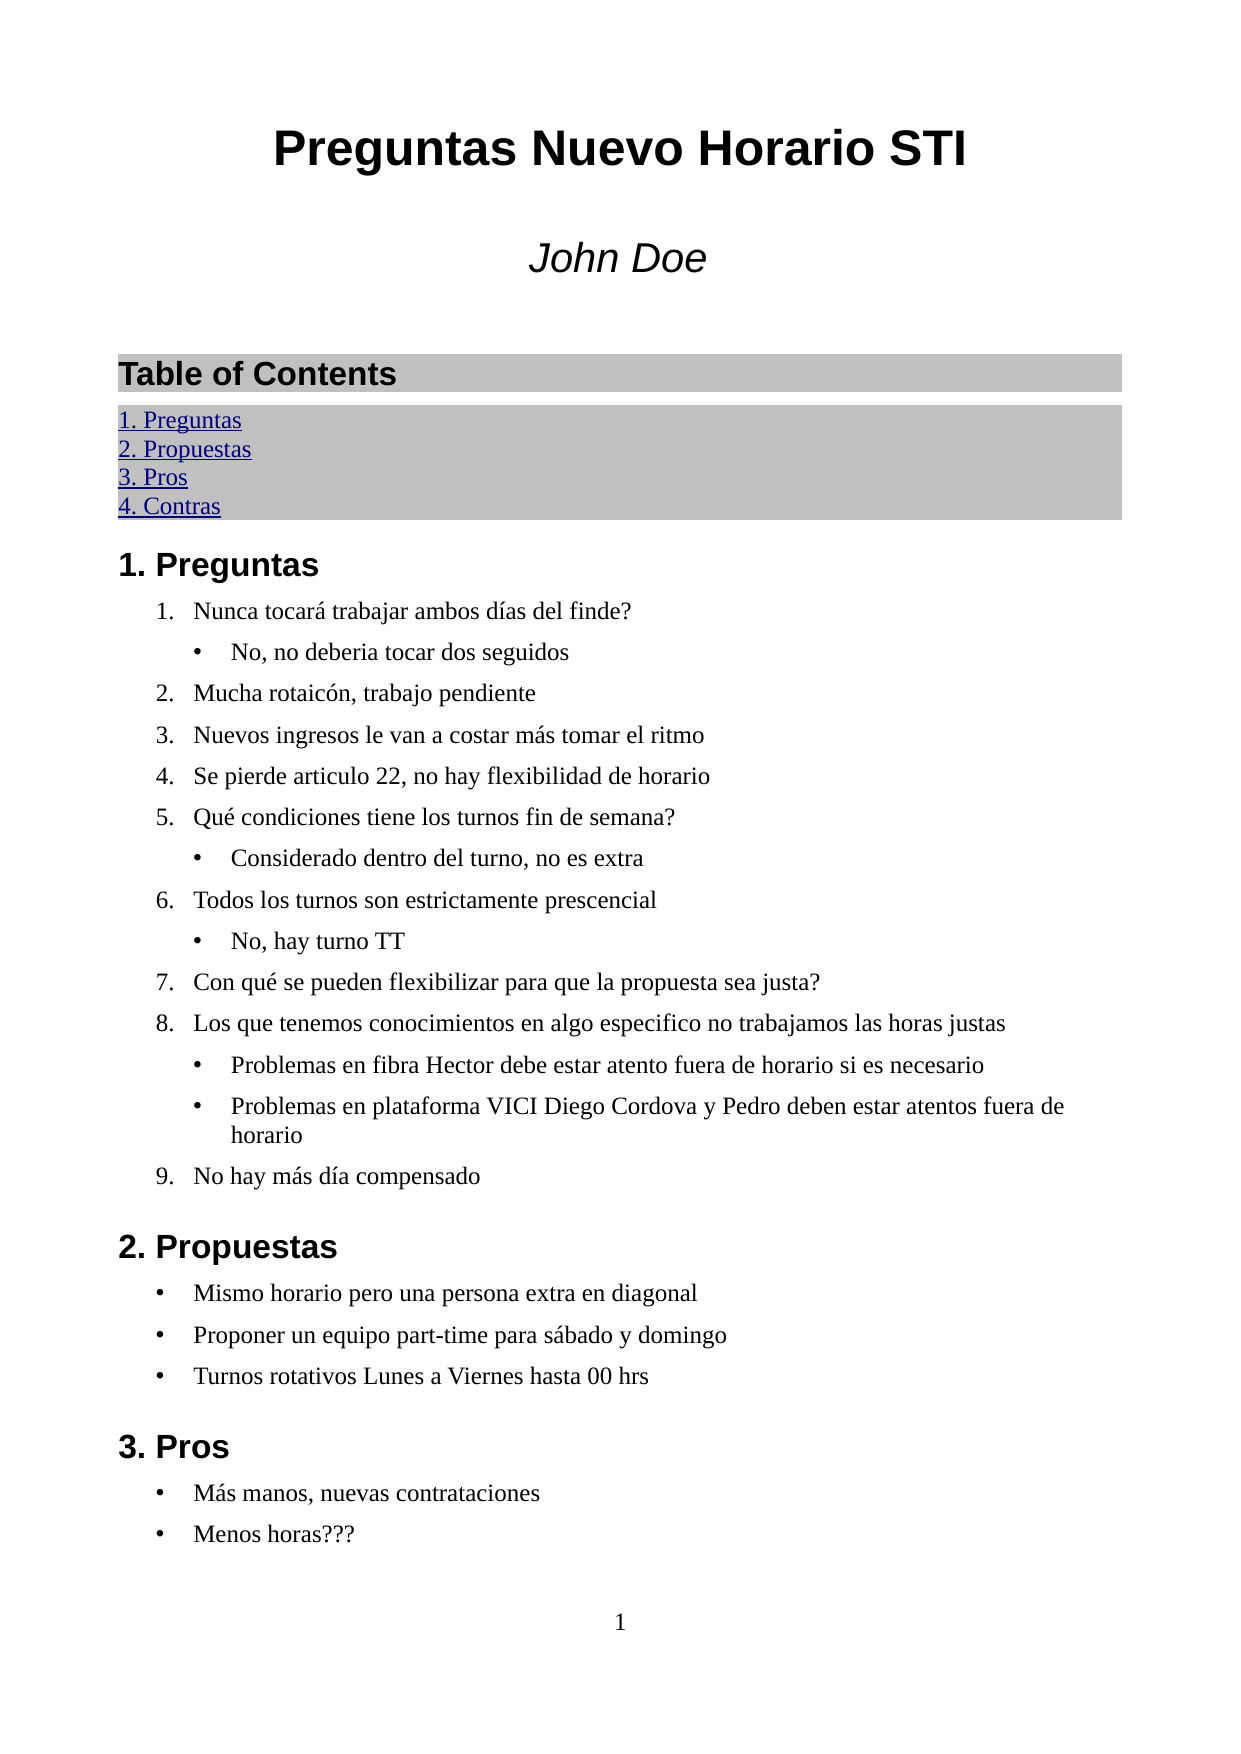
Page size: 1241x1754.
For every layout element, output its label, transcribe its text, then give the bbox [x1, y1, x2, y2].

list No hay más día compensado [156, 1161, 1122, 1190]
list Menos horas??? [156, 1519, 1122, 1548]
subtitle Preguntas [118, 545, 1122, 583]
list Problemas en plataforma VICI Diego Cordova y Pedro deben estar atentos fuera de horario [193, 1091, 1122, 1148]
text 3. Pros [118, 462, 1122, 491]
list Se pierde articulo 22, no hay flexibilidad de horario [156, 761, 1122, 790]
list Todos los turnos son estrictamente prescencial [156, 885, 1122, 913]
list Los que tenemos conocimientos en algo especifico no trabajamos las horas justas [156, 1008, 1122, 1037]
text 1. Preguntas [118, 405, 1122, 434]
list Problemas en fibra Hector debe estar atento fuera de horario si es necesario [193, 1050, 1122, 1078]
text 2. Propuestas [118, 434, 1122, 462]
list Qué condiciones tiene los turnos fin de semana? [156, 802, 1122, 831]
text 4. Contras [118, 491, 1122, 520]
list Más manos, nuevas contrataciones [156, 1478, 1122, 1507]
list Proponer un equipo part-time para sábado y domingo [156, 1320, 1122, 1348]
list No, hay turno TT [193, 926, 1122, 955]
list No, no deberia tocar dos seguidos [193, 637, 1122, 666]
subtitle Pros [118, 1427, 1122, 1466]
subtitle Table of Contents [118, 354, 1122, 392]
list Con qué se pueden flexibilizar para que la propuesta sea justa? [156, 967, 1122, 996]
list Turnos rotativos Lunes a Viernes hasta 00 hrs [156, 1361, 1122, 1390]
subtitle John Doe [118, 233, 1122, 281]
list Mucha rotaicón, trabajo pendiente [156, 678, 1122, 707]
subtitle Propuestas [118, 1227, 1122, 1266]
list Mismo horario pero una persona extra en diagonal [156, 1278, 1122, 1307]
list Nuevos ingresos le van a costar más tomar el ritmo [156, 720, 1122, 748]
list Nunca tocará trabajar ambos días del finde? [156, 596, 1122, 625]
list Considerado dentro del turno, no es extra [193, 843, 1122, 872]
title Preguntas Nuevo Horario STI [118, 118, 1122, 176]
